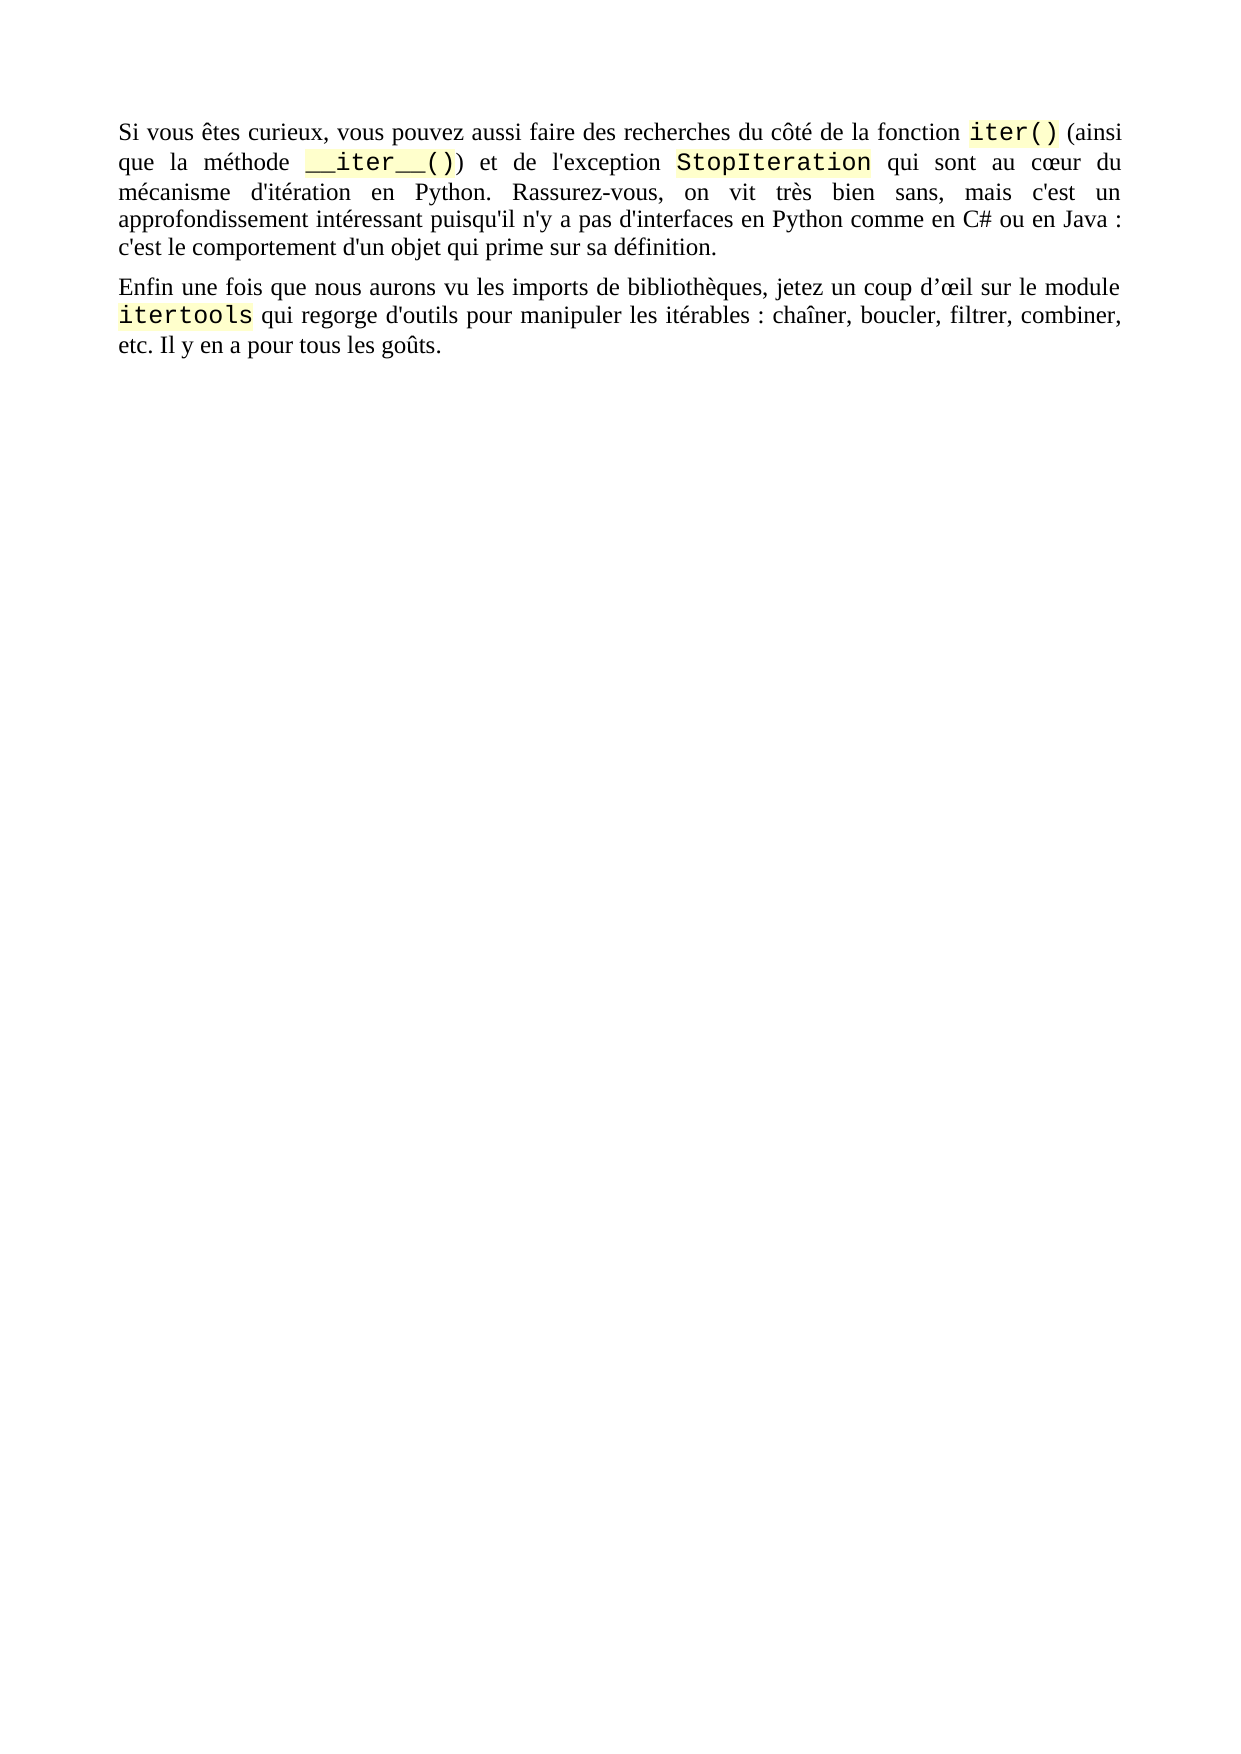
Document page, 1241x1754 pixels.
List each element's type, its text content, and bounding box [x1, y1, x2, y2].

text Enfin une fois que nous aurons vu les imports de bibliothèques, jetez un coup d’œil sur le module itertools qui regorge d'outils pour manipuler les itérables : chaîner, boucler, filtrer, combiner, etc. Il y en a pour tous les goûts. [118, 273, 1122, 358]
text Si vous êtes curieux, vous pouvez aussi faire des recherches du côté de la fonction iter() (ainsi que la méthode __iter__()) et de l'exception StopIteration qui sont au cœur du mécanisme d'itération en Python. Rassurez-vous, on vit très bien sans, mais c'est un approfondissement intéressant puisqu'il n'y a pas d'interfaces en Python comme en C# ou en Java : c'est le comportement d'un objet qui prime sur sa définition. [118, 118, 1122, 261]
